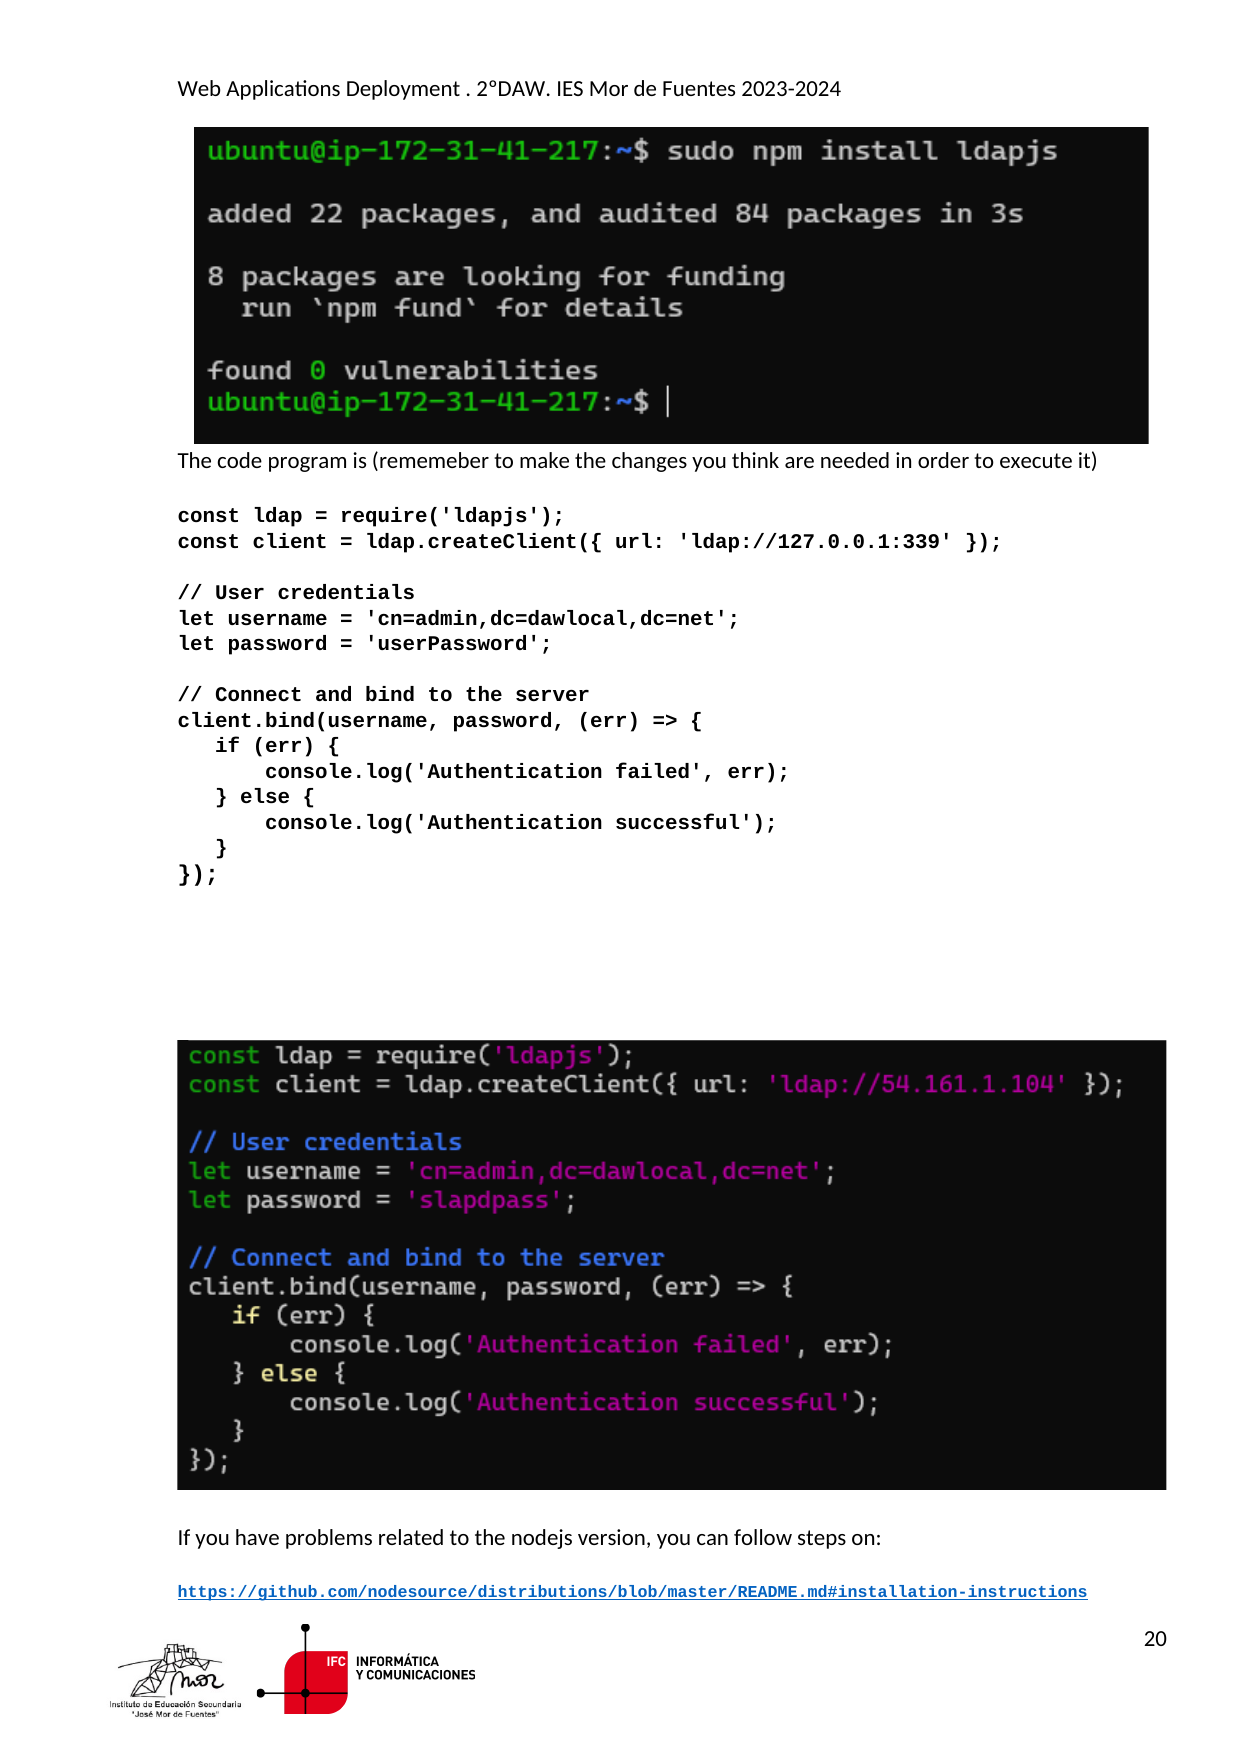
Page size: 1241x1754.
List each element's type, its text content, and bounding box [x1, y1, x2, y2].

text // User credentials [177, 582, 1167, 606]
text const client = ldap.createClient({ url: 'ldap://127.0.0.1:339' }); [177, 531, 1167, 554]
text }); [177, 863, 1167, 889]
text let username = 'cn=admin,dc=dawlocal,dc=net'; [177, 607, 1167, 631]
text if (err) { [177, 735, 1167, 759]
text If you have problems related to the nodejs version, you can follow steps on: [177, 1490, 1167, 1552]
picture [177, 1040, 1167, 1490]
text [177, 1030, 1167, 1040]
text client.bind(username, password, (err) => { [177, 709, 1167, 733]
text console.log('Authentication successful'); [177, 812, 1167, 835]
text } [177, 837, 1167, 861]
picture [256, 1624, 475, 1714]
picture [194, 127, 1149, 444]
text const ldap = require('ldapjs'); [177, 505, 1167, 529]
text let password = 'userPassword'; [177, 633, 1167, 657]
text } else { [177, 786, 1167, 810]
picture [100, 1631, 249, 1736]
text // Connect and bind to the server [177, 684, 1167, 708]
text console.log('Authentication failed', err); [177, 761, 1167, 784]
text https://github.com/nodesource/distributions/blob/master/README.md#installation-instructions [177, 1583, 1167, 1602]
text The code program is (rememeber to make the changes you think are needed in order to execute it) [177, 148, 1167, 474]
